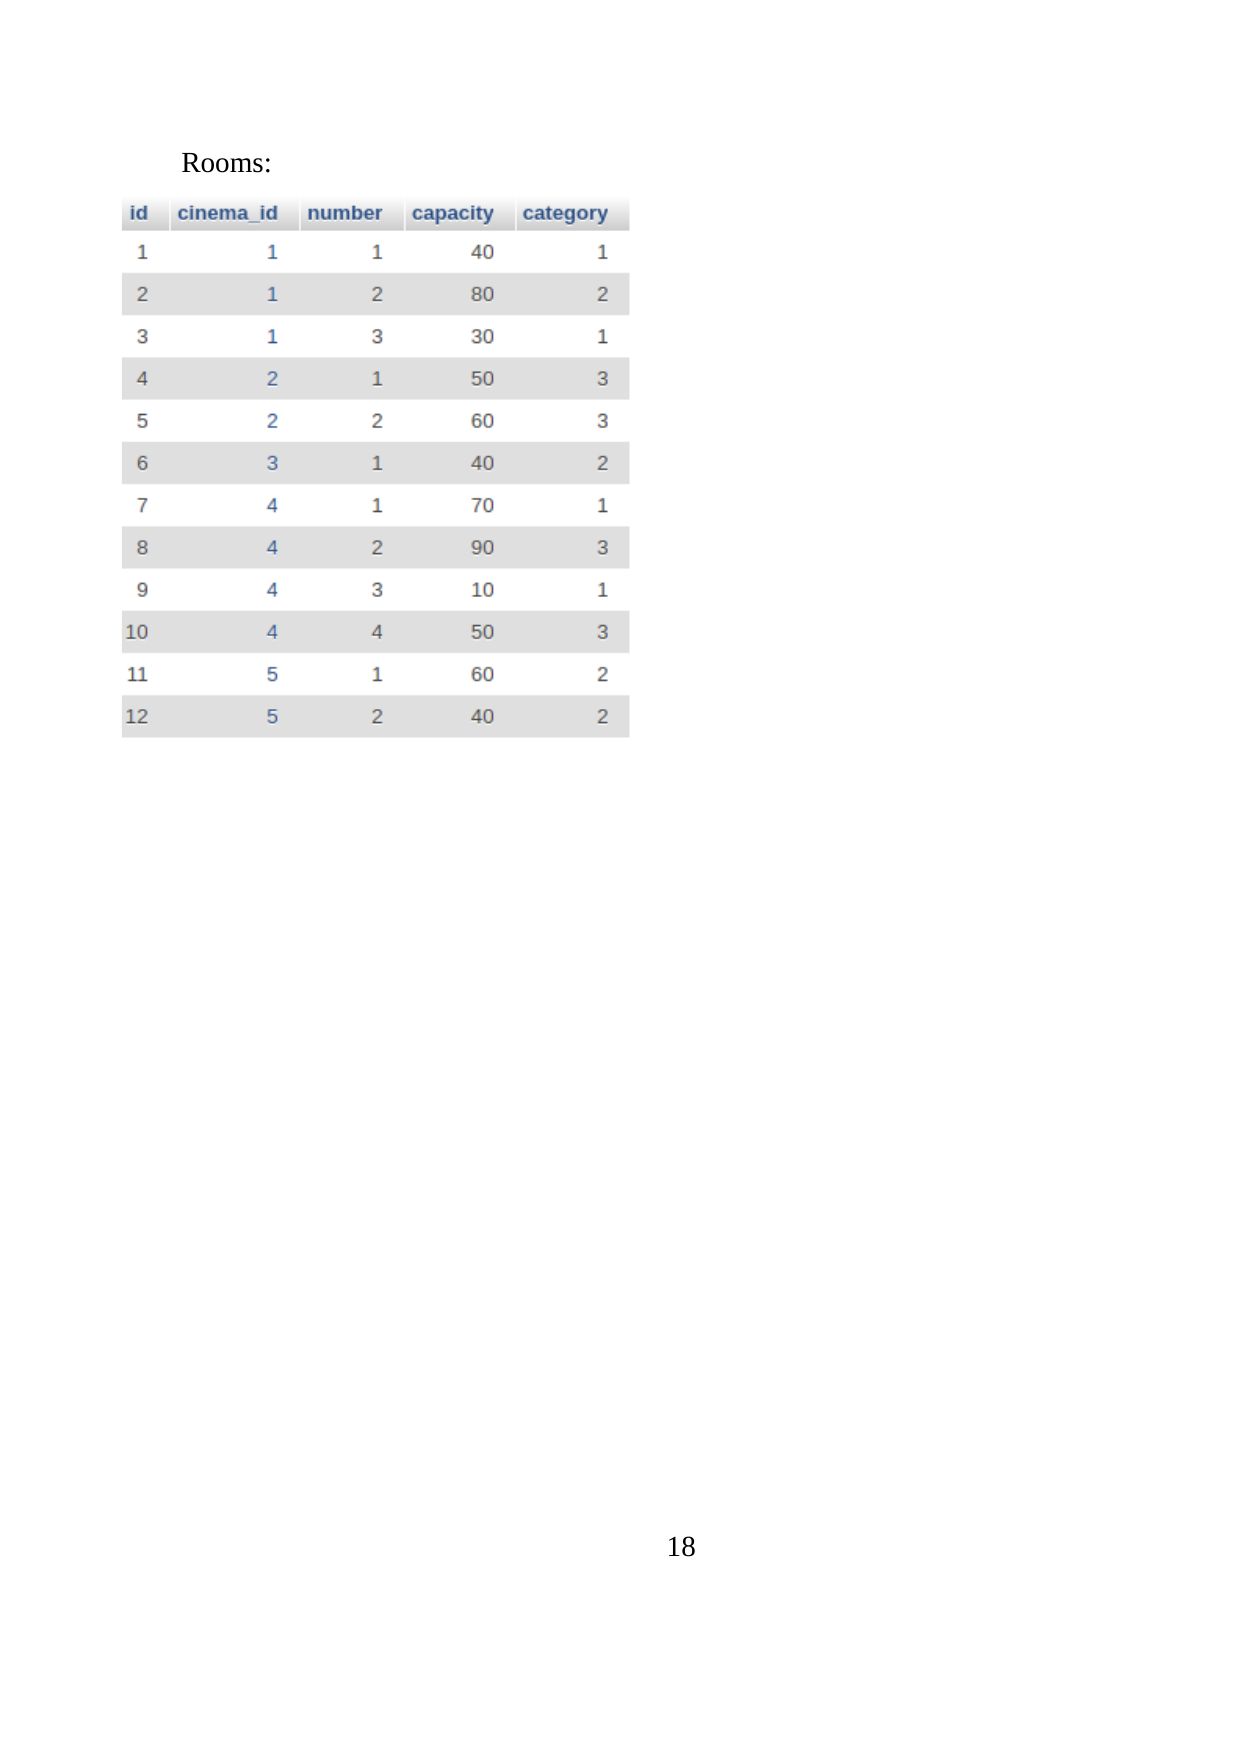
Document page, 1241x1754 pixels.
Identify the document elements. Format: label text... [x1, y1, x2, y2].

text Rooms: [122, 145, 1181, 178]
picture [121, 195, 636, 744]
